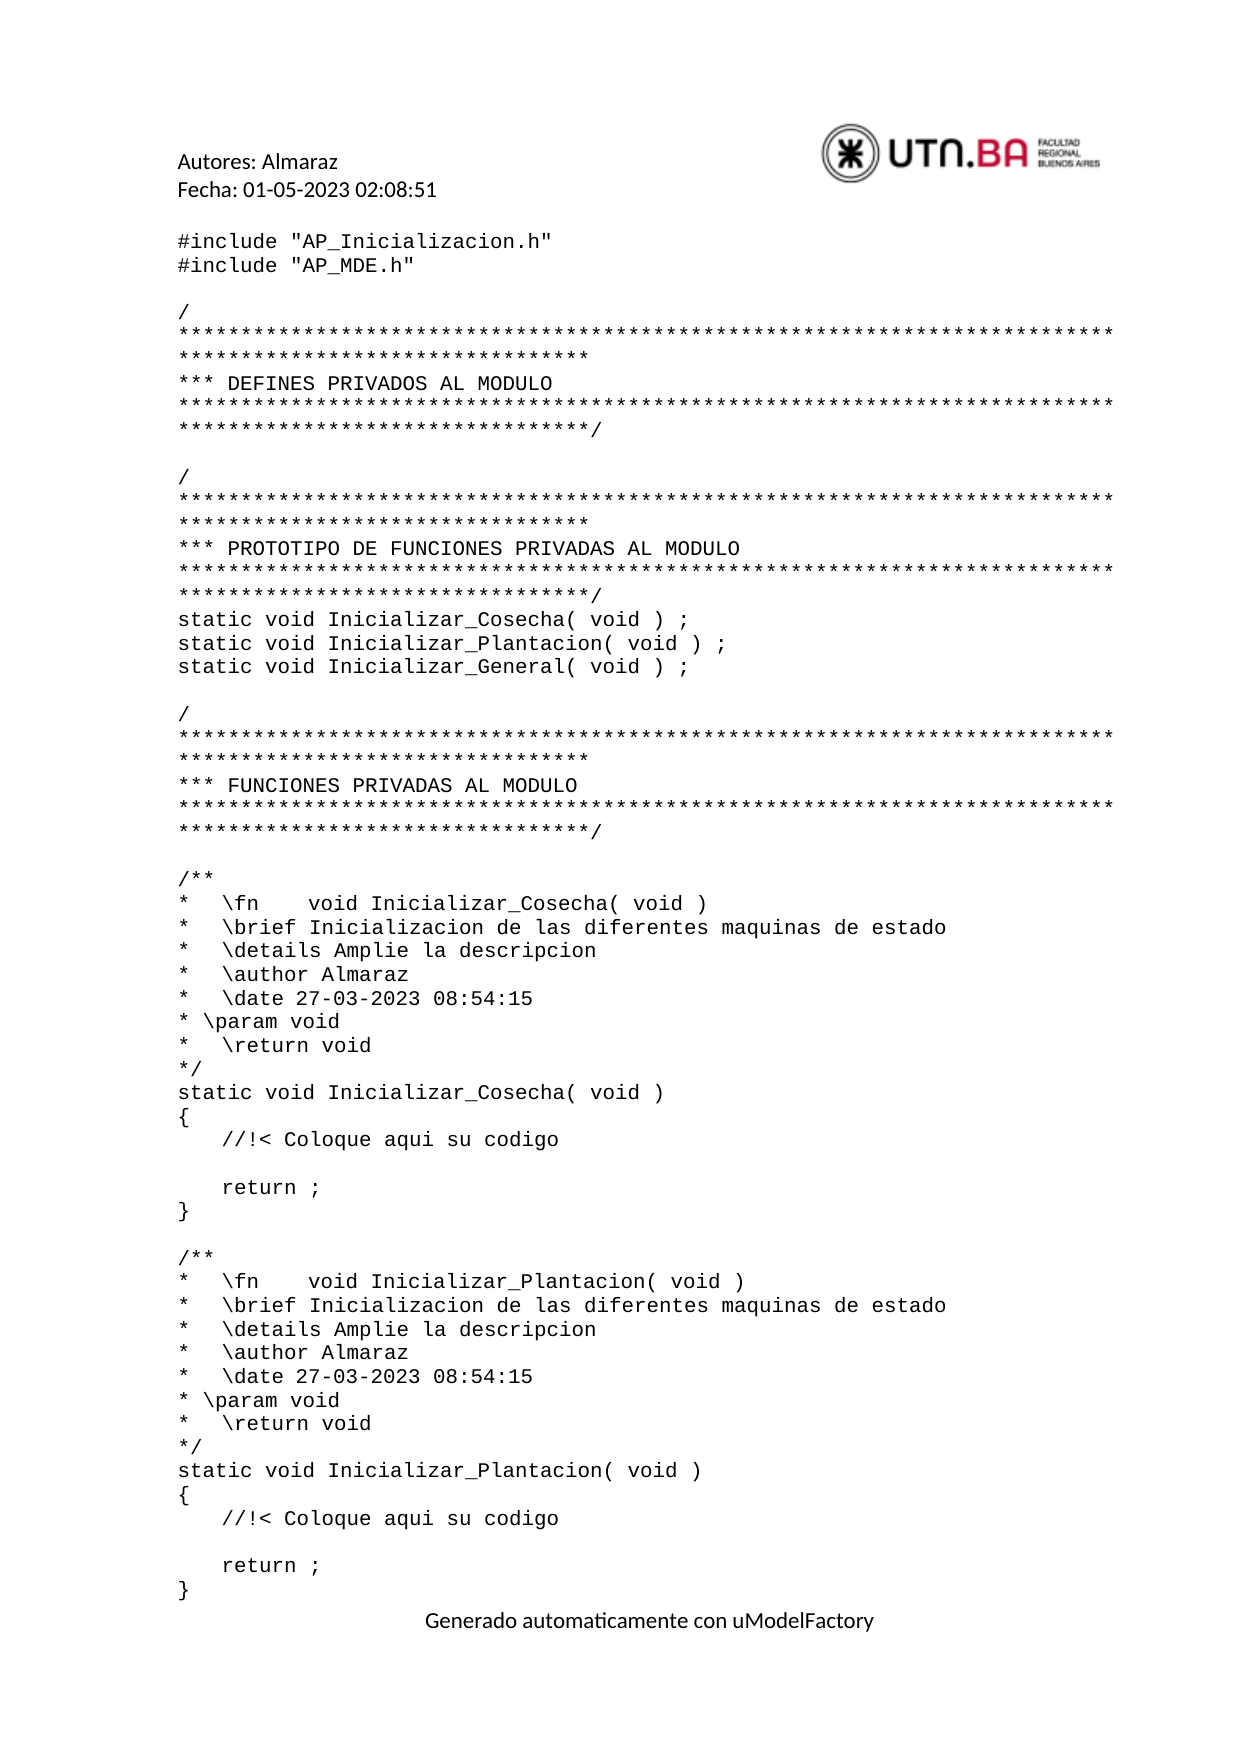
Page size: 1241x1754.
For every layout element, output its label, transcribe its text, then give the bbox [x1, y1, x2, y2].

text * \return void [177, 1035, 1122, 1058]
text * \author Almaraz [177, 1342, 1122, 1366]
text #include "AP_Inicializacion.h" [177, 231, 1122, 254]
text * \fn void Inicializar_Cosecha( void ) [177, 893, 1122, 917]
text * \details Amplie la descripcion [177, 1319, 1122, 1342]
text { [177, 1106, 1122, 1129]
text /** [177, 1248, 1122, 1271]
text { [177, 1484, 1122, 1508]
text static void Inicializar_Plantacion( void ) [177, 1461, 1122, 1484]
text ************************************************************************************************************/ [177, 562, 1122, 609]
text /************************************************************************************************************ [177, 467, 1122, 538]
text static void Inicializar_Cosecha( void ) [177, 1082, 1122, 1106]
text * \date 27-03-2023 08:54:15 [177, 988, 1122, 1011]
text return ; [177, 1177, 1122, 1200]
text */ [177, 1437, 1122, 1461]
text * \date 27-03-2023 08:54:15 [177, 1366, 1122, 1389]
text ************************************************************************************************************/ [177, 396, 1122, 444]
text } [177, 1579, 1122, 1602]
text } [177, 1200, 1122, 1224]
picture [809, 118, 1122, 189]
text static void Inicializar_Plantacion( void ) ; [177, 633, 1122, 657]
text *** PROTOTIPO DE FUNCIONES PRIVADAS AL MODULO [177, 538, 1122, 562]
text /************************************************************************************************************ [177, 704, 1122, 775]
text #include "AP_MDE.h" [177, 254, 1122, 278]
text * \details Amplie la descripcion [177, 940, 1122, 964]
text //!< Coloque aqui su codigo [177, 1508, 1122, 1531]
text ************************************************************************************************************/ [177, 798, 1122, 846]
text * \param void [177, 1011, 1122, 1035]
text * \brief Inicializacion de las diferentes maquinas de estado [177, 917, 1122, 940]
text * \param void [177, 1389, 1122, 1413]
text * \fn void Inicializar_Plantacion( void ) [177, 1271, 1122, 1295]
text static void Inicializar_Cosecha( void ) ; [177, 609, 1122, 633]
text /************************************************************************************************************ [177, 302, 1122, 373]
text * \author Almaraz [177, 964, 1122, 988]
text static void Inicializar_General( void ) ; [177, 657, 1122, 680]
text /** [177, 869, 1122, 893]
text * \brief Inicializacion de las diferentes maquinas de estado [177, 1295, 1122, 1319]
text return ; [177, 1555, 1122, 1579]
text * \return void [177, 1413, 1122, 1437]
text //!< Coloque aqui su codigo [177, 1129, 1122, 1153]
text */ [177, 1058, 1122, 1082]
text *** FUNCIONES PRIVADAS AL MODULO [177, 775, 1122, 798]
text *** DEFINES PRIVADOS AL MODULO [177, 373, 1122, 396]
